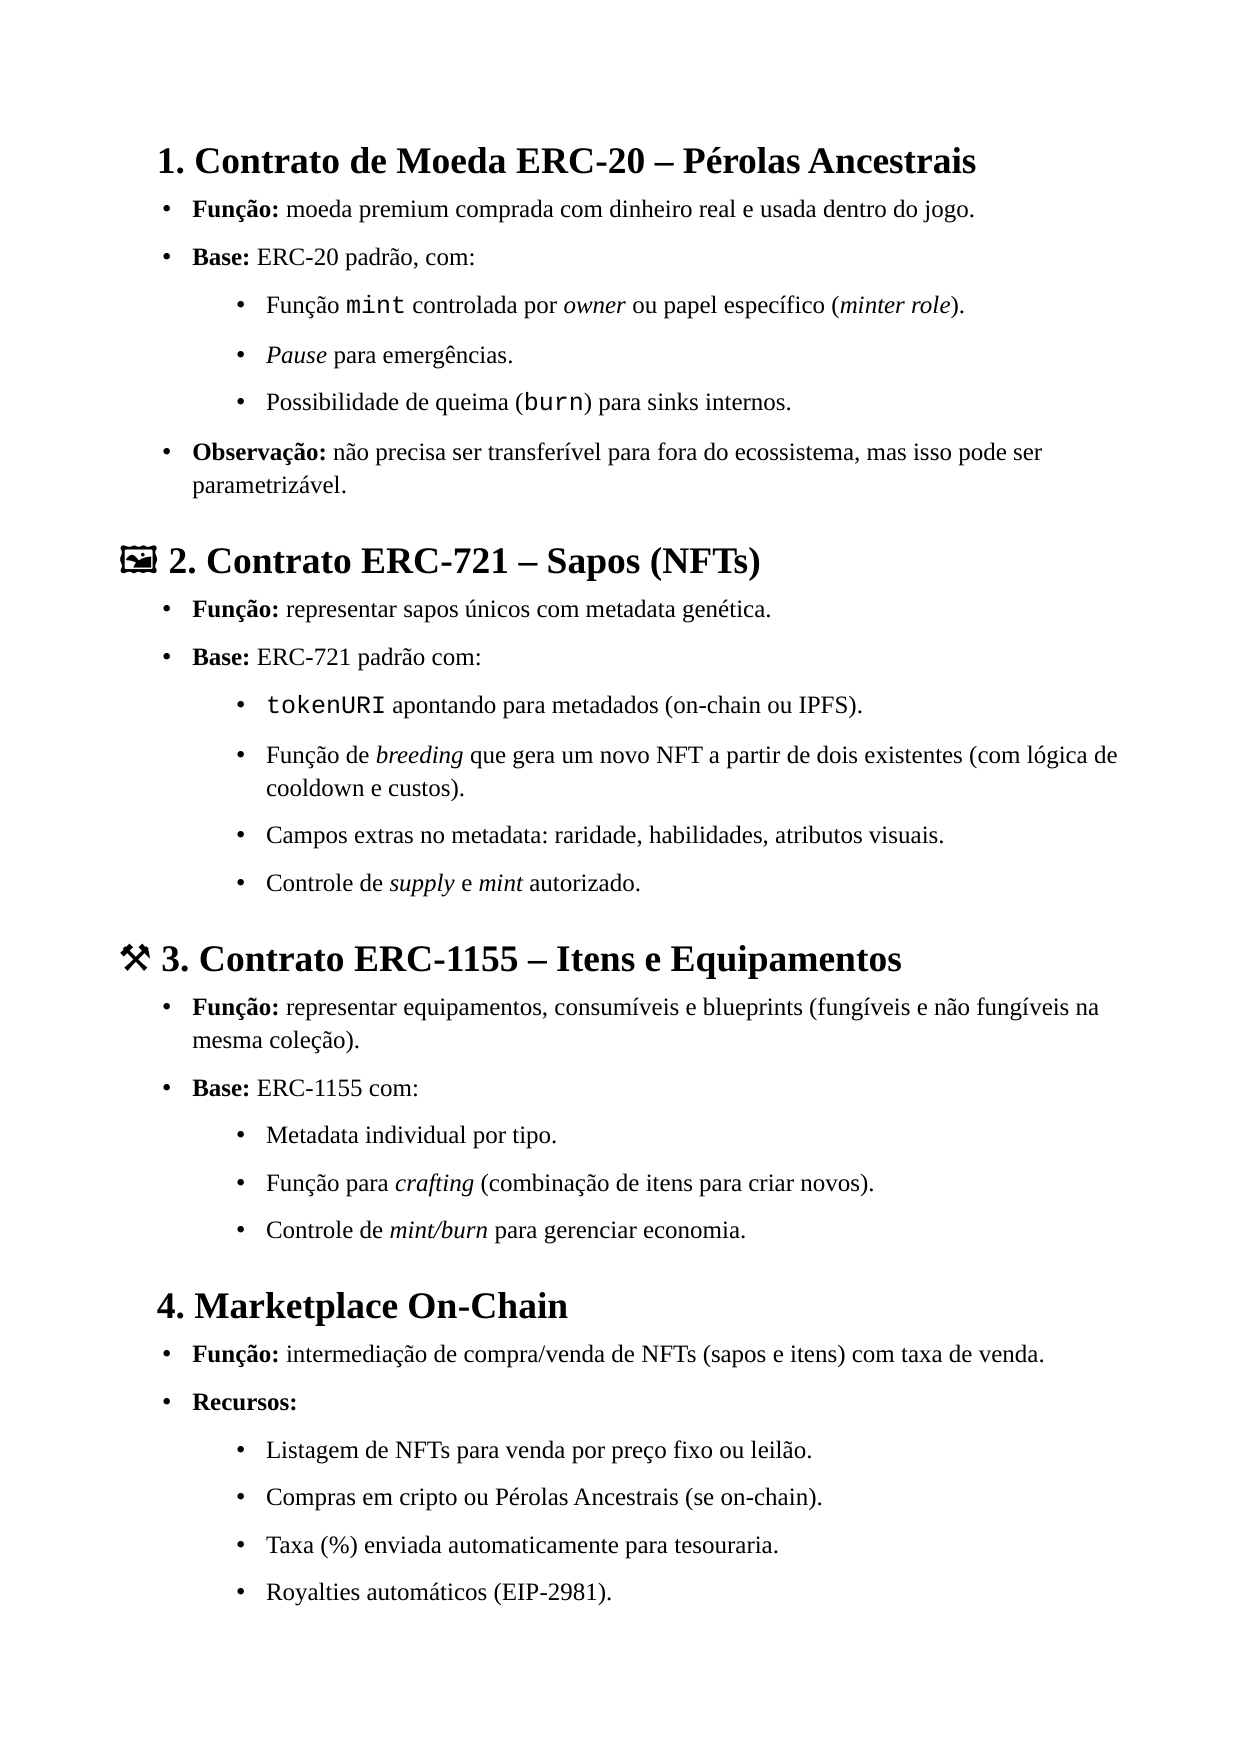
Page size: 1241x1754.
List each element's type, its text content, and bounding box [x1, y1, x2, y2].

list Taxa (%) enviada automaticamente para tesouraria. [236, 1530, 1122, 1559]
list Função: intermediação de compra/venda de NFTs (sapos e itens) com taxa de venda. [162, 1339, 1122, 1368]
list Compras em cripto ou Pérolas Ancestrais (se on‑chain). [236, 1482, 1122, 1511]
list Controle de supply e mint autorizado. [236, 868, 1122, 897]
list Função para crafting (combinação de itens para criar novos). [236, 1168, 1122, 1197]
list Base: ERC‑20 padrão, com: [162, 242, 1122, 271]
list Função: moeda premium comprada com dinheiro real e usada dentro do jogo. [162, 194, 1122, 223]
list Campos extras no metadata: raridade, habilidades, atributos visuais. [236, 820, 1122, 849]
list Base: ERC‑1155 com: [162, 1073, 1122, 1101]
list Pause para emergências. [236, 340, 1122, 368]
list Função: representar sapos únicos com metadata genética. [162, 594, 1122, 623]
subtitle ⚒ 3. Contrato ERC‑1155 – Itens e Equipamentos [118, 936, 1122, 979]
list Recursos: [162, 1387, 1122, 1416]
list Função: representar equipamentos, consumíveis e blueprints (fungíveis e não fungíveis na mesma coleção). [162, 992, 1122, 1054]
list Listagem de NFTs para venda por preço fixo ou leilão. [236, 1435, 1122, 1463]
list tokenURI apontando para metadados (on‑chain ou IPFS). [236, 690, 1122, 721]
subtitle 🖼 2. Contrato ERC‑721 – Sapos (NFTs) [118, 539, 1122, 582]
list Observação: não precisa ser transferível para fora do ecossistema, mas isso pode ser parametrizável. [162, 437, 1122, 499]
list Função mint controlada por owner ou papel específico (minter role). [236, 290, 1122, 321]
subtitle 📜 1. Contrato de Moeda ERC‑20 – Pérolas Ancestrais [118, 139, 1122, 182]
list Controle de mint/burn para gerenciar economia. [236, 1215, 1122, 1244]
list Royalties automáticos (EIP‑2981). [236, 1577, 1122, 1606]
list Metadata individual por tipo. [236, 1120, 1122, 1149]
list Base: ERC‑721 padrão com: [162, 642, 1122, 671]
list Possibilidade de queima (burn) para sinks internos. [236, 387, 1122, 418]
list Função de breeding que gera um novo NFT a partir de dois existentes (com lógica de cooldown e custos). [236, 740, 1122, 801]
subtitle 🏪 4. Marketplace On‑Chain [118, 1284, 1122, 1327]
